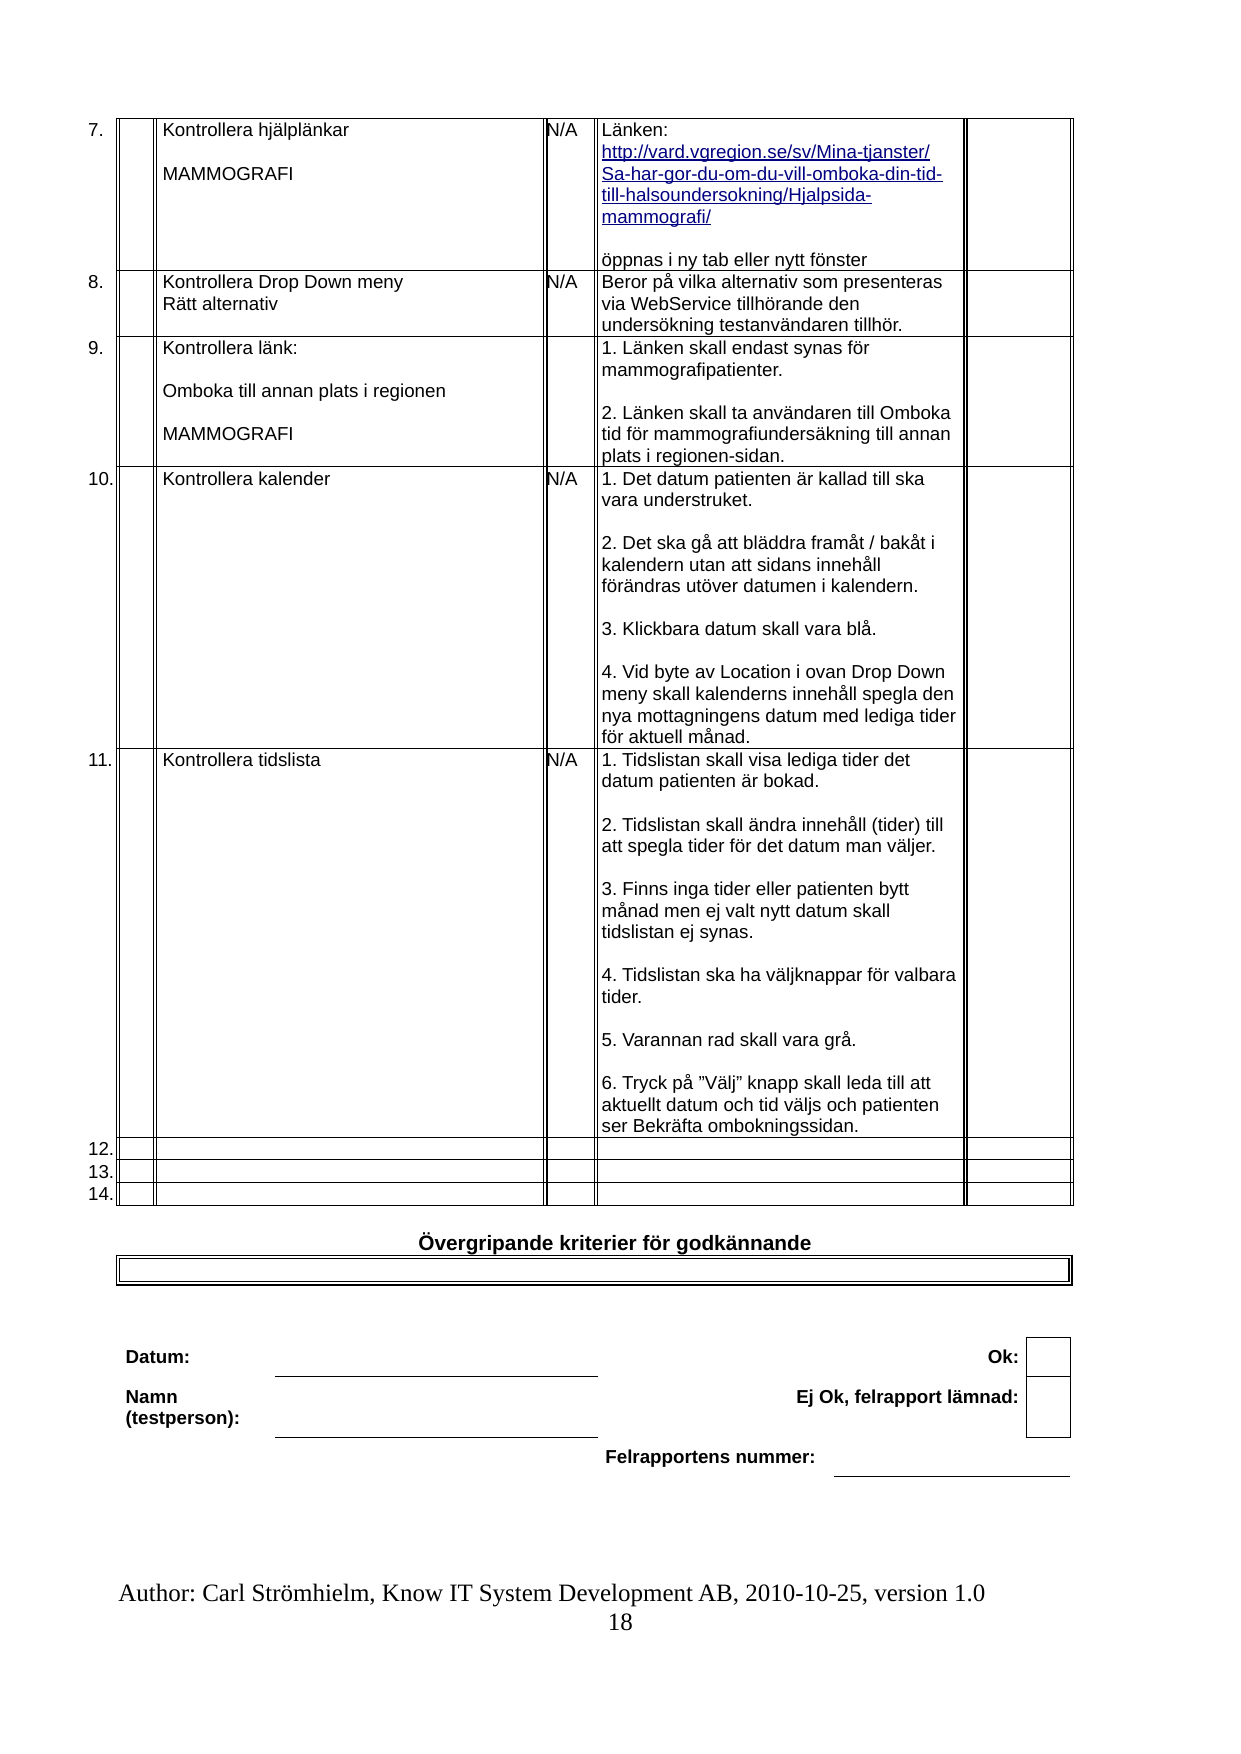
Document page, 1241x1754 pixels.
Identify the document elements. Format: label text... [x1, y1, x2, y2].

table_cell [548, 1138, 594, 1159]
table_cell [275, 1377, 598, 1437]
table_cell Kontrollera hjälplänkar MAMMOGRAFI [157, 119, 543, 270]
table_header Ok: [598, 1337, 1026, 1376]
table_cell [157, 1160, 543, 1182]
table_cell [120, 337, 153, 466]
table_cell [968, 1138, 1070, 1159]
table_header [275, 1337, 598, 1376]
table_cell N/A [548, 467, 594, 748]
table_cell [157, 1138, 543, 1159]
table_cell Kontrollera Drop Down meny Rätt alternativ [157, 271, 543, 336]
table_header [1027, 1338, 1070, 1376]
subtitle Övergripande kriterier för godkännande [418, 1231, 1122, 1254]
table_cell [157, 1183, 543, 1204]
table_cell [120, 1160, 153, 1182]
table_cell [598, 1183, 963, 1204]
table_cell Kontrollera länk: Omboka till annan plats i regionen MAMMOGRAFI [157, 337, 543, 466]
table_cell Beror på vilka alternativ som presenteras via WebService tillhörande den undersökning testanvändaren tillhör. [598, 271, 963, 336]
table_cell N/A [548, 749, 594, 1137]
table_cell [968, 119, 1070, 270]
table_cell [120, 119, 153, 270]
table_cell [120, 1183, 153, 1204]
table_cell [968, 749, 1070, 1137]
table_cell [275, 1438, 598, 1476]
table_cell [1027, 1377, 1070, 1437]
table_cell Länken: http://vard.vgregion.se/sv/Mina-tjanster/Sa-har-gor-du-om-du-vill-omboka-din-tid-till-halsoundersokning/Hjalpsida-mammografi/ öppnas i ny tab eller nytt fönster [598, 119, 963, 270]
table_cell Kontrollera kalender [157, 467, 543, 748]
table_header Datum: [118, 1337, 275, 1376]
table_cell [548, 337, 594, 466]
table_cell [548, 1160, 594, 1182]
table_cell 1. Det datum patienten är kallad till ska vara understruket. 2. Det ska gå att bläddra framåt / bakåt i kalendern utan att sidans innehåll förändras utöver datumen i kalendern. 3. Klickbara datum skall vara blå. 4. Vid byte av Location i ovan Drop Down meny skall kalenderns innehåll spegla den nya mottagningens datum med lediga tider för aktuell månad. [598, 467, 963, 748]
table_cell Ej Ok, felrapport lämnad: [598, 1376, 1026, 1437]
table_cell 1. Tidslistan skall visa lediga tider det datum patienten är bokad. 2. Tidslistan skall ändra innehåll (tider) till att spegla tider för det datum man väljer. 3. Finns inga tider eller patienten bytt månad men ej valt nytt datum skall tidslistan ej synas. 4. Tidslistan ska ha väljknappar för valbara tider. 5. Varannan rad skall vara grå. 6. Tryck på ”Välj” knapp skall leda till att aktuellt datum och tid väljs och patienten ser Bekräfta ombokningssidan. [598, 749, 963, 1137]
table_cell [968, 337, 1070, 466]
table_cell [968, 467, 1070, 748]
table_cell [598, 1160, 963, 1182]
table_cell [118, 1437, 275, 1476]
table_cell Namn (testperson): [118, 1376, 275, 1437]
table_cell [120, 1138, 153, 1159]
table_cell Kontrollera tidslista [157, 749, 543, 1137]
table_cell [968, 1160, 1070, 1182]
table_cell [120, 467, 153, 748]
table_cell Felrapportens nummer: [598, 1437, 834, 1476]
table_cell [834, 1437, 1070, 1476]
table_cell N/A [548, 119, 594, 270]
table_cell [598, 1138, 963, 1159]
table_cell N/A [548, 271, 594, 336]
table_cell [120, 271, 153, 336]
table_cell 1. Länken skall endast synas för mammografipatienter. 2. Länken skall ta användaren till Omboka tid för mammografiundersäkning till annan plats i regionen-sidan. [598, 337, 963, 466]
table_cell [968, 271, 1070, 336]
table_cell [120, 749, 153, 1137]
table_cell [968, 1183, 1070, 1204]
table_cell [548, 1183, 594, 1204]
table_header [120, 1259, 1068, 1281]
